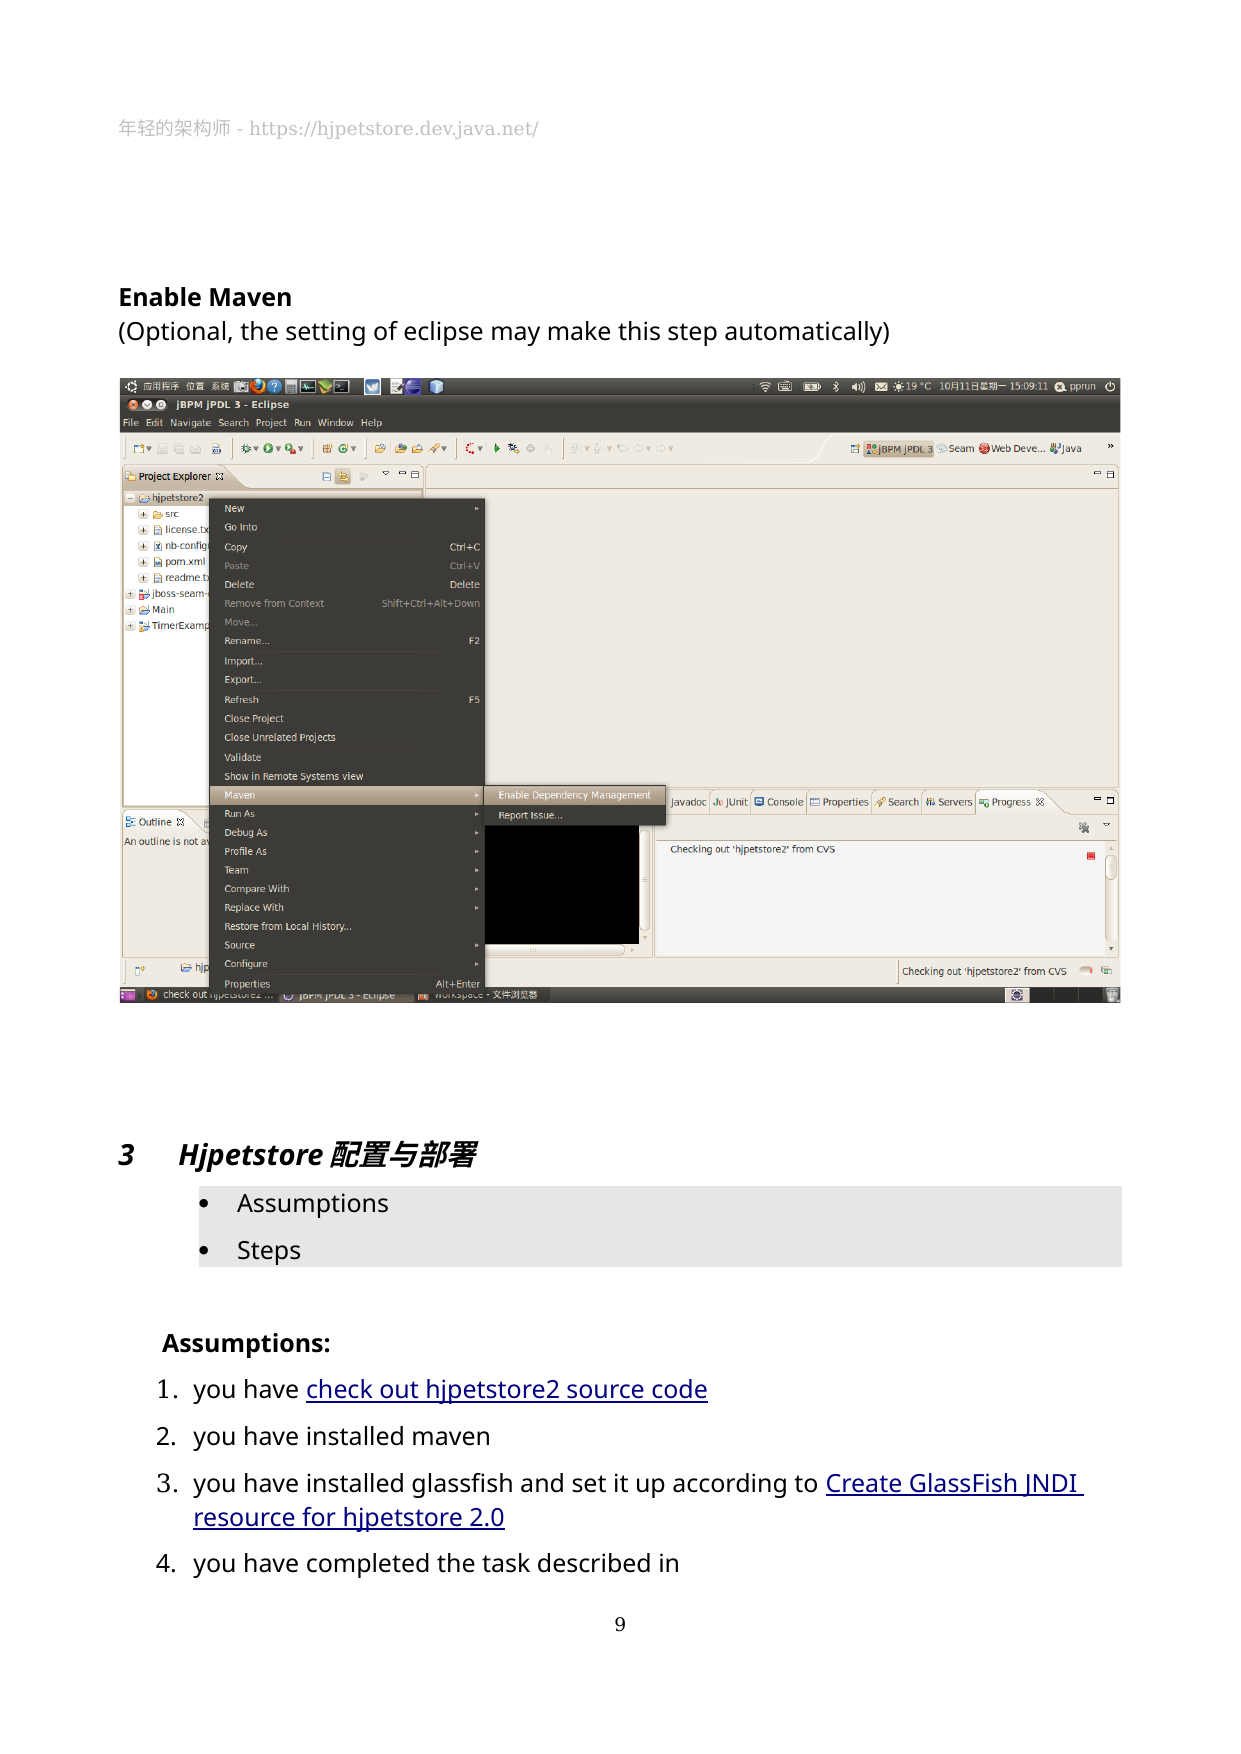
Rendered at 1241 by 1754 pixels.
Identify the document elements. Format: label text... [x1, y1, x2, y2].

list you have installed glassfish and set it up according to Create GlassFish JNDI resource for hjpetstore 2.0 [156, 1465, 1122, 1533]
list Assumptions [199, 1186, 1122, 1220]
list you have check out hjpetstore2 source code [156, 1372, 1122, 1406]
list you have completed the task described in [156, 1546, 1122, 1580]
text Enable Maven (Optional, the setting of eclipse may make this step automatically) [118, 245, 1122, 377]
list you have installed maven [156, 1419, 1122, 1453]
picture [119, 378, 1121, 1003]
text Assumptions: [118, 1326, 1122, 1360]
list Steps [199, 1232, 1122, 1267]
subtitle Hjpetstore配置与部署 [118, 1131, 1122, 1173]
